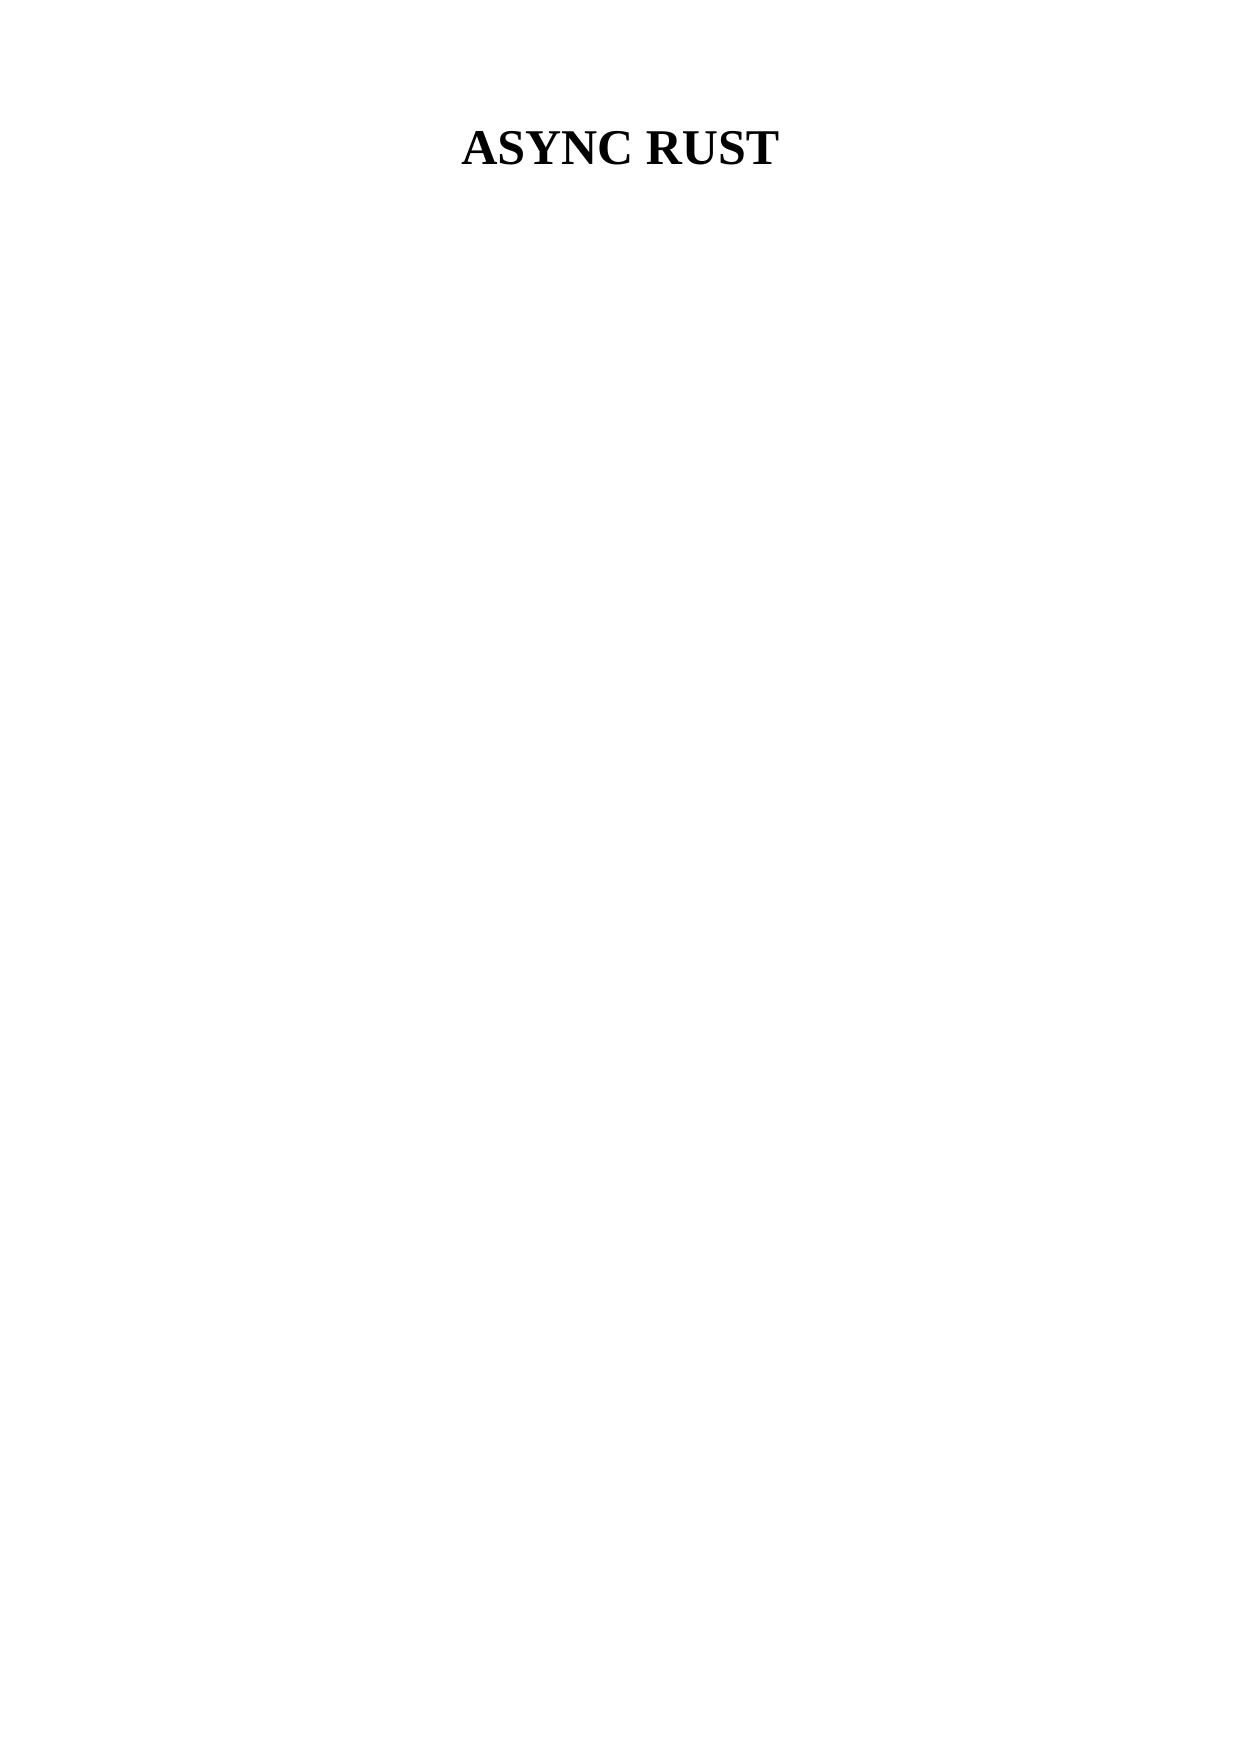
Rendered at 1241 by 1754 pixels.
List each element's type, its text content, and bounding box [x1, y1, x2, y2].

text ASYNC RUST [118, 118, 1122, 176]
